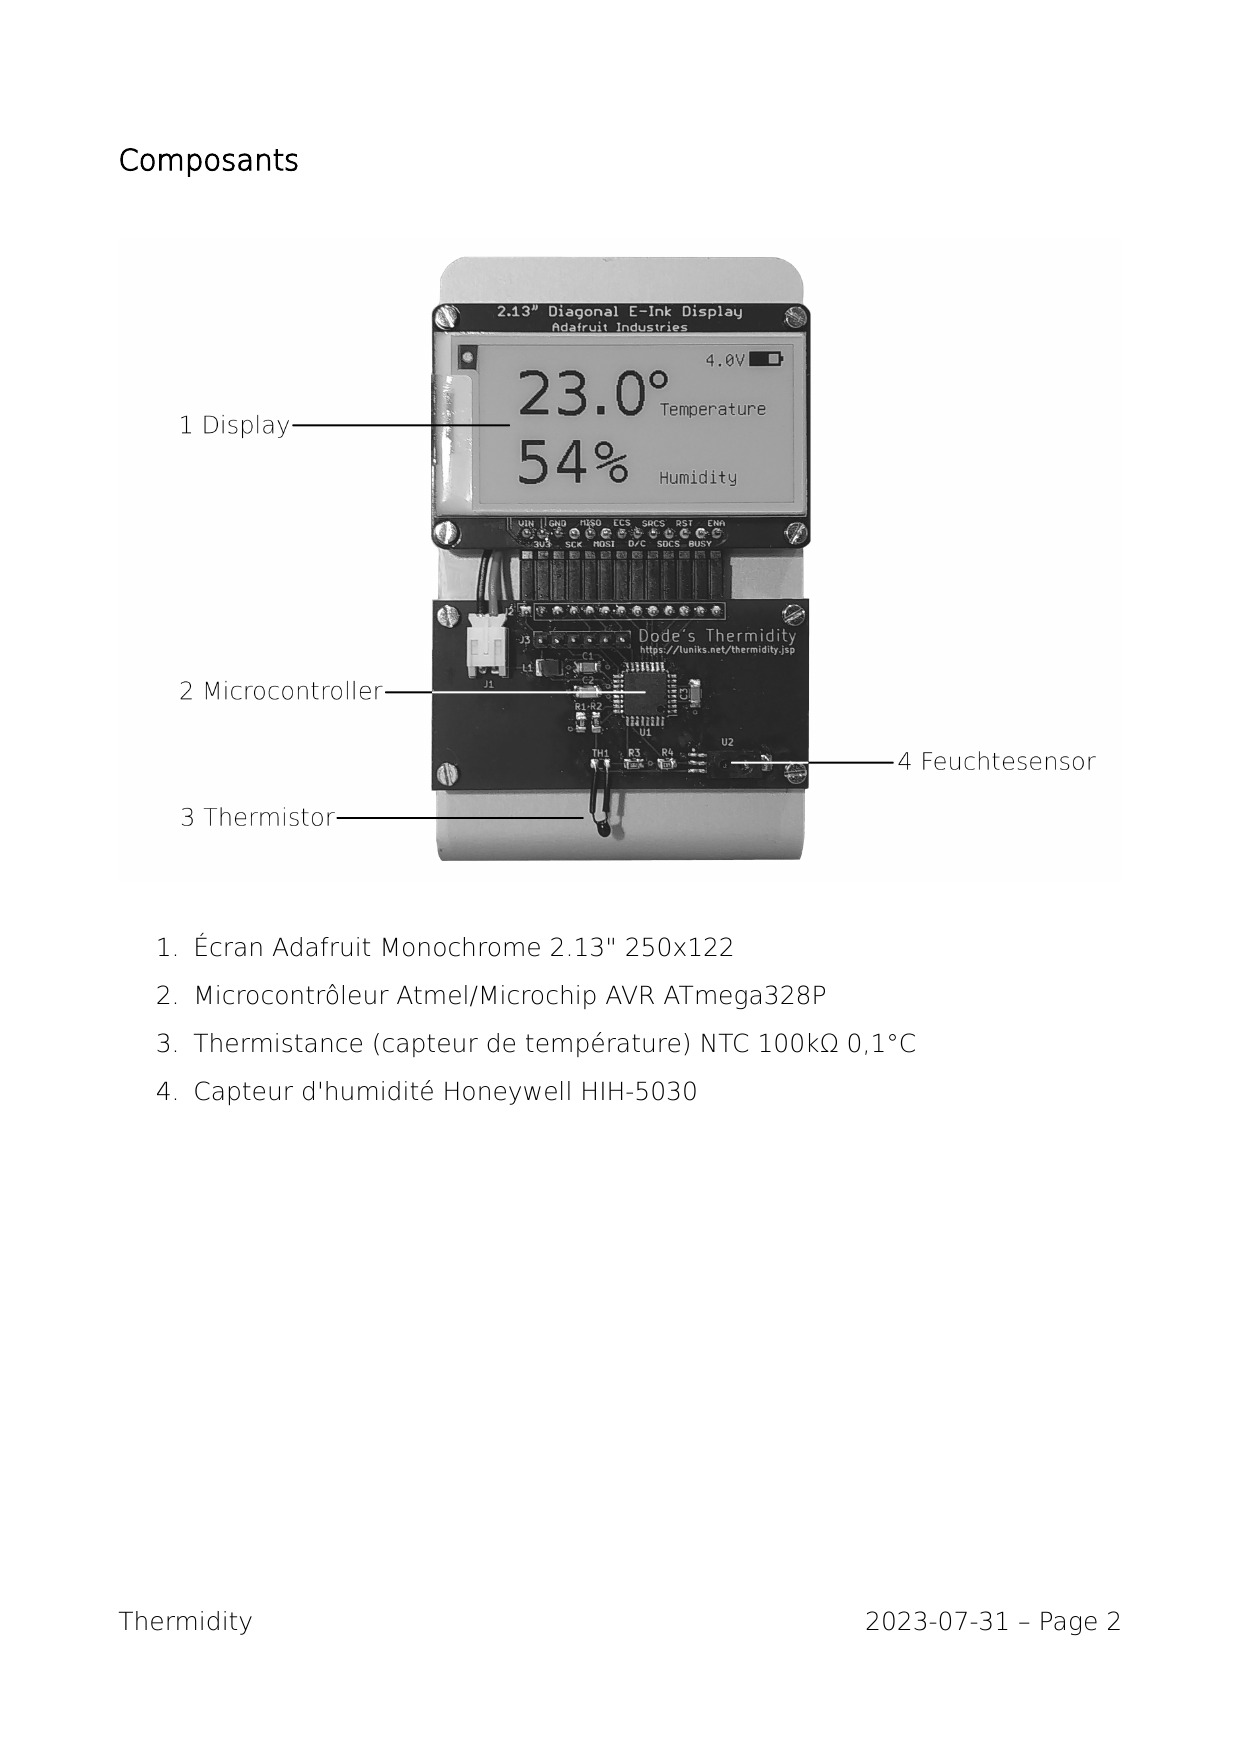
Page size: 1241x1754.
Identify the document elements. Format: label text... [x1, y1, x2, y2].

list Capteur d'humidité Honeywell HIH-5030 [156, 1077, 1122, 1106]
list Thermistance (capteur de température) NTC 100kΩ 0,1°C [156, 1029, 1122, 1058]
list Écran Adafruit Monochrome 2.13" 250x122 [156, 933, 1122, 962]
list Microcontrôleur Atmel/Microchip AVR ATmega328P [156, 981, 1122, 1010]
picture [118, 237, 1123, 881]
subtitle Composants [118, 143, 1122, 177]
